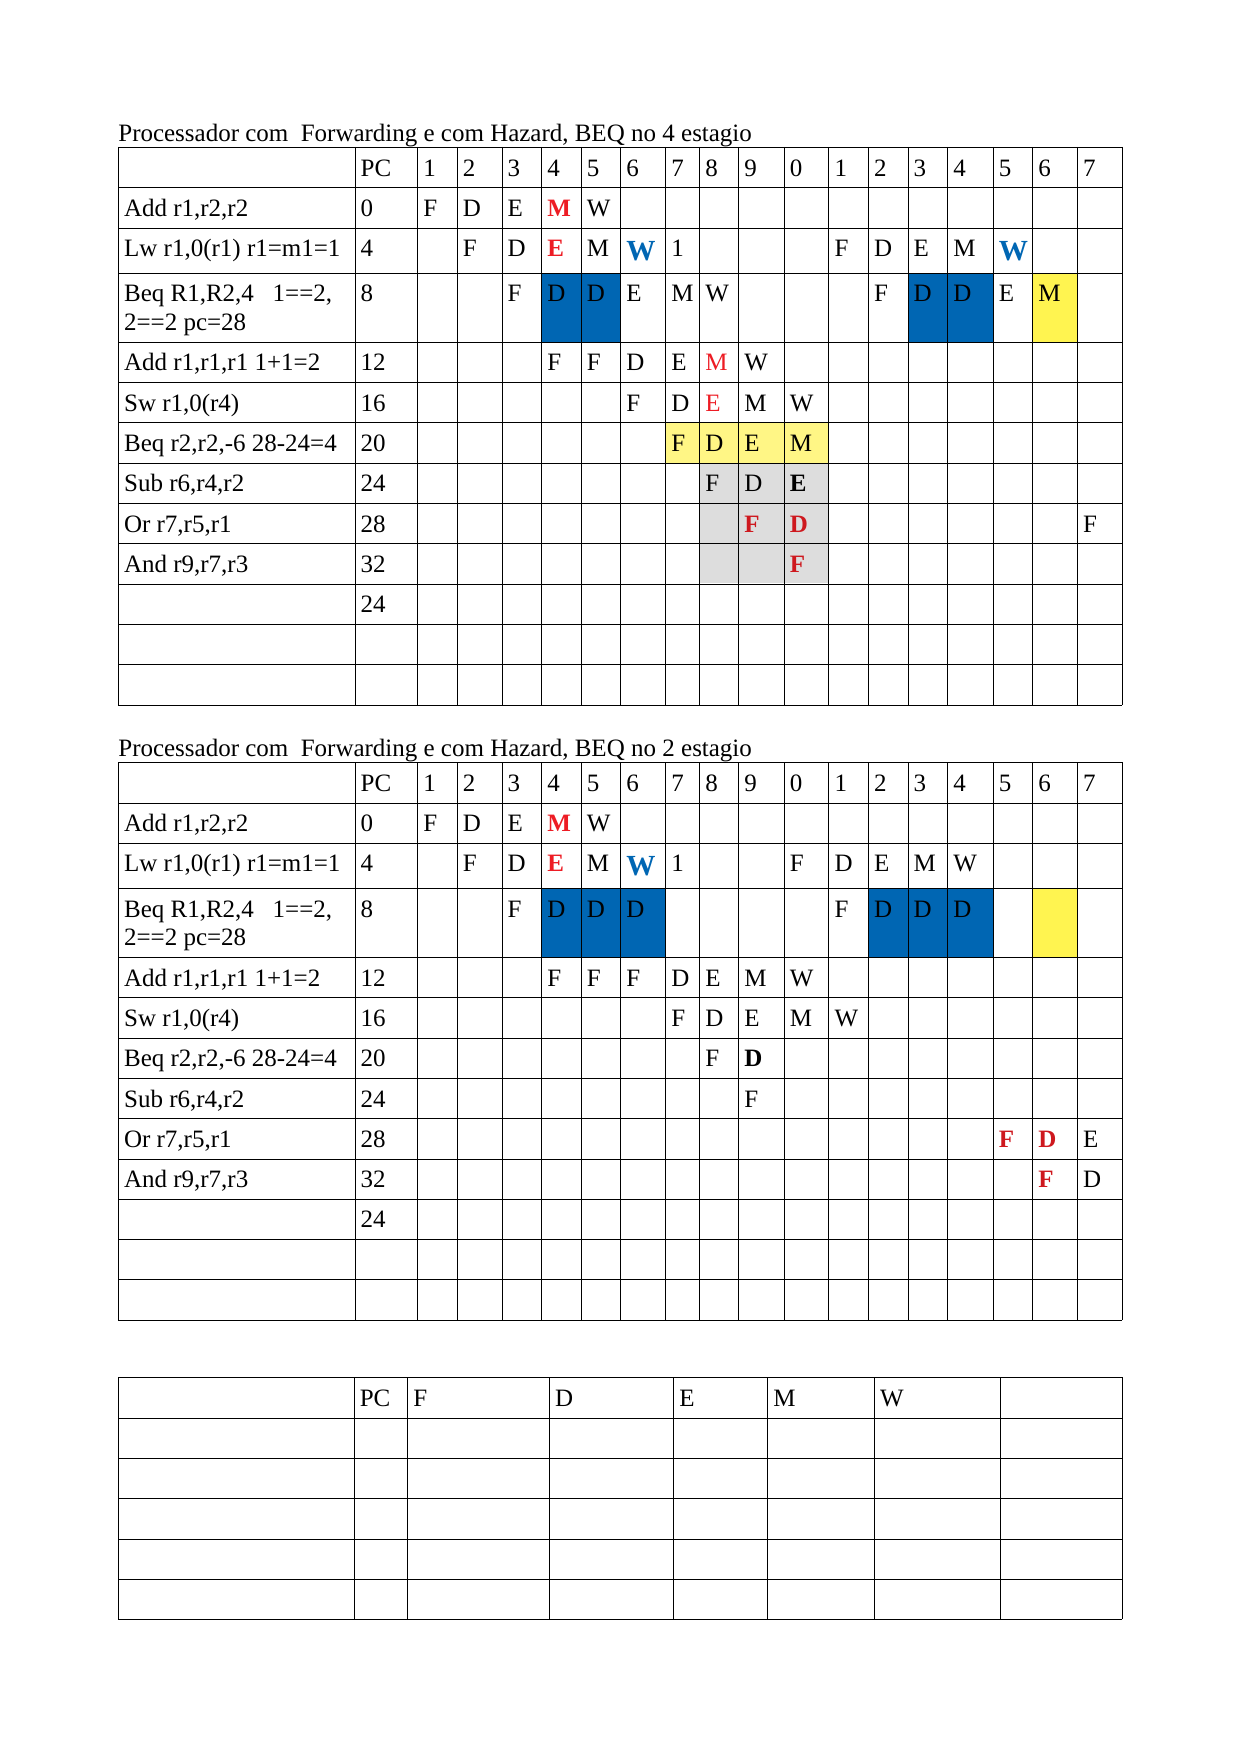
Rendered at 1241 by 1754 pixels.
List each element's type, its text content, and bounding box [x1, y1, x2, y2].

table_cell [739, 1200, 784, 1239]
table_cell [418, 1280, 457, 1320]
table_cell W [785, 383, 828, 422]
table_cell [408, 1540, 549, 1579]
table_cell 24 [356, 585, 417, 624]
table_cell [739, 1160, 784, 1199]
table_header 5 [582, 148, 620, 187]
table_cell [542, 585, 581, 624]
table_cell [458, 423, 502, 463]
table_cell [621, 1119, 665, 1158]
table_cell M [739, 383, 784, 422]
table_cell [119, 1580, 354, 1619]
table_cell [1078, 804, 1122, 843]
table_cell [582, 1200, 620, 1239]
table_cell E [503, 188, 541, 227]
table_cell [829, 343, 868, 382]
table_cell F [582, 343, 620, 382]
table_cell E [542, 229, 581, 273]
table_cell [948, 625, 993, 664]
table_cell [621, 665, 665, 704]
table_cell [909, 504, 947, 543]
table_cell [994, 804, 1032, 843]
table_cell [994, 423, 1032, 463]
table_cell [458, 1240, 502, 1279]
table_cell [700, 544, 738, 583]
table_cell W [994, 229, 1032, 273]
table_cell [1001, 1499, 1122, 1538]
table_cell [909, 383, 947, 422]
table_cell [408, 1580, 549, 1619]
table_cell [119, 665, 355, 704]
table_cell 12 [356, 958, 417, 997]
table_cell W [621, 844, 665, 888]
table_header 1 [418, 148, 457, 187]
table_cell And r9,r7,r3 [119, 1160, 355, 1199]
table_cell [994, 844, 1032, 888]
table_cell [458, 343, 502, 382]
table_cell F [621, 958, 665, 997]
table_cell [1078, 889, 1122, 957]
table_cell F [418, 804, 457, 843]
table_cell [1001, 1580, 1122, 1619]
table_cell E [739, 998, 784, 1037]
table_cell [1033, 998, 1077, 1037]
table_cell [1033, 1240, 1077, 1279]
table_cell E [909, 229, 947, 273]
table_cell [355, 1540, 407, 1579]
table_cell [503, 958, 541, 997]
table_cell [909, 188, 947, 227]
table_cell D [621, 343, 665, 382]
table_cell [503, 625, 541, 664]
table_cell [458, 585, 502, 624]
table_cell [909, 1039, 947, 1078]
table_cell [948, 544, 993, 583]
table_cell [700, 229, 738, 273]
table_header [119, 1378, 354, 1418]
table_cell [621, 1280, 665, 1320]
table_cell D [542, 274, 581, 342]
table_cell [739, 229, 784, 273]
table_cell [458, 889, 502, 957]
table_cell [119, 1240, 355, 1279]
table_cell E [1078, 1119, 1122, 1158]
table_cell [785, 274, 828, 342]
table_cell [582, 1280, 620, 1320]
table_cell [1033, 188, 1077, 227]
table_cell [503, 1160, 541, 1199]
table_cell D [666, 383, 699, 422]
table_cell 12 [356, 343, 417, 382]
table_header 3 [909, 763, 947, 802]
table_cell [666, 1160, 699, 1199]
table_cell 8 [356, 889, 417, 957]
table_header [119, 763, 355, 802]
table_cell [869, 1280, 908, 1320]
table_cell [869, 958, 908, 997]
table_cell [355, 1499, 407, 1538]
table_cell [582, 1079, 620, 1118]
table_cell [869, 188, 908, 227]
table_cell [700, 585, 738, 624]
table_cell [355, 1419, 407, 1458]
table_cell [739, 585, 784, 624]
table_cell [503, 1240, 541, 1279]
table_cell [994, 889, 1032, 957]
table_cell Lw r1,0(r1) r1=m1=1 [119, 229, 355, 273]
table_cell [408, 1499, 549, 1538]
table_header PC [356, 763, 417, 802]
table_cell [666, 625, 699, 664]
table_cell [582, 665, 620, 704]
table_cell 16 [356, 998, 417, 1037]
table_cell [666, 804, 699, 843]
table_cell D [909, 889, 947, 957]
table_cell [1078, 343, 1122, 382]
table_cell [829, 274, 868, 342]
table_cell 4 [356, 844, 417, 888]
table_header 9 [739, 763, 784, 802]
table_header 2 [458, 763, 502, 802]
table_cell W [700, 274, 738, 342]
table_cell [785, 1119, 828, 1158]
table_cell [785, 1200, 828, 1239]
table_header 2 [869, 148, 908, 187]
table_cell [418, 1119, 457, 1158]
table_cell [1078, 1240, 1122, 1279]
table_cell M [739, 958, 784, 997]
table_cell D [1078, 1160, 1122, 1199]
table_cell [503, 464, 541, 503]
table_cell [869, 464, 908, 503]
table_cell [503, 544, 541, 583]
table_cell [119, 625, 355, 664]
table_cell D [582, 274, 620, 342]
table_cell [768, 1459, 874, 1498]
table_cell [1078, 383, 1122, 422]
table_cell [869, 665, 908, 704]
table_cell [418, 1039, 457, 1078]
table_cell W [829, 998, 868, 1037]
table_cell [909, 423, 947, 463]
table_cell [418, 383, 457, 422]
table_cell F [739, 504, 784, 543]
table_cell E [700, 383, 738, 422]
table_header 9 [739, 148, 784, 187]
table_cell F [666, 998, 699, 1037]
table_cell F [458, 229, 502, 273]
table_cell D [503, 229, 541, 273]
table_cell Add r1,r1,r1 1+1=2 [119, 958, 355, 997]
table_cell [542, 1200, 581, 1239]
table_header D [550, 1378, 673, 1418]
table_header 5 [994, 148, 1032, 187]
table_cell [418, 343, 457, 382]
table_cell [785, 1079, 828, 1118]
table_cell [542, 998, 581, 1037]
table_cell Beq r2,r2,-6 28-24=4 [119, 1039, 355, 1078]
table_cell M [700, 343, 738, 382]
table_cell D [829, 844, 868, 888]
table_cell 1 [666, 229, 699, 273]
table_cell [1033, 625, 1077, 664]
table_cell F [503, 889, 541, 957]
table_cell [829, 423, 868, 463]
table_header [119, 148, 355, 187]
table_cell M [785, 998, 828, 1037]
table_cell [418, 998, 457, 1037]
table_cell Add r1,r1,r1 1+1=2 [119, 343, 355, 382]
table_cell [785, 1039, 828, 1078]
text Processador com Forwarding e com Hazard, BEQ no 2 estagio [118, 733, 1122, 762]
table_cell [948, 383, 993, 422]
table_cell 8 [356, 274, 417, 342]
text Processador com Forwarding e com Hazard, BEQ no 4 estagio [118, 118, 1122, 147]
table_cell M [948, 229, 993, 273]
table_cell [829, 544, 868, 583]
table_cell [1033, 423, 1077, 463]
table_cell [582, 1240, 620, 1279]
table_cell [700, 1200, 738, 1239]
table_cell [666, 1200, 699, 1239]
table_cell D [458, 188, 502, 227]
table_header 1 [418, 763, 457, 802]
table_cell F [829, 229, 868, 273]
table_cell F [739, 1079, 784, 1118]
table_cell D [869, 889, 908, 957]
table_cell [829, 504, 868, 543]
table_cell F [1033, 1160, 1077, 1199]
table_cell [542, 1039, 581, 1078]
table_header 0 [785, 148, 828, 187]
table_cell [621, 804, 665, 843]
table_cell [503, 383, 541, 422]
table_cell [869, 1240, 908, 1279]
table_cell [674, 1419, 767, 1458]
table_cell M [785, 423, 828, 463]
table_cell F [700, 1039, 738, 1078]
table_cell [829, 1160, 868, 1199]
table_cell [700, 188, 738, 227]
table_cell [829, 1079, 868, 1118]
table_cell F [1078, 504, 1122, 543]
table_cell M [582, 229, 620, 273]
table_header 6 [621, 148, 665, 187]
table_cell [739, 804, 784, 843]
table_header 2 [869, 763, 908, 802]
table_cell 16 [356, 383, 417, 422]
table_cell [356, 625, 417, 664]
table_cell [994, 1039, 1032, 1078]
table_cell [948, 998, 993, 1037]
table_cell [909, 998, 947, 1037]
table_cell M [666, 274, 699, 342]
table_cell [458, 464, 502, 503]
table_cell [582, 464, 620, 503]
table_cell [700, 625, 738, 664]
table_cell [994, 1200, 1032, 1239]
table_cell [994, 544, 1032, 583]
table_cell [1078, 1200, 1122, 1239]
table_cell [700, 1240, 738, 1279]
table_cell [355, 1459, 407, 1498]
table_cell F [785, 544, 828, 583]
table_header 5 [994, 763, 1032, 802]
table_header 6 [1033, 763, 1077, 802]
table_cell [909, 1160, 947, 1199]
table_cell [418, 958, 457, 997]
table_cell [418, 504, 457, 543]
table_cell Add r1,r2,r2 [119, 804, 355, 843]
table_cell [503, 1280, 541, 1320]
table_cell [785, 585, 828, 624]
table_cell [542, 1160, 581, 1199]
table_cell [458, 625, 502, 664]
table_cell [418, 274, 457, 342]
table_cell D [948, 274, 993, 342]
table_cell [700, 1119, 738, 1158]
table_cell [458, 1119, 502, 1158]
table_cell [785, 889, 828, 957]
table_cell [621, 188, 665, 227]
table_cell [666, 585, 699, 624]
table_cell 20 [356, 1039, 417, 1078]
table_cell [869, 383, 908, 422]
table_cell [994, 958, 1032, 997]
table_cell D [948, 889, 993, 957]
table_cell [458, 998, 502, 1037]
table_cell [542, 1240, 581, 1279]
table_cell [909, 1240, 947, 1279]
table_cell [909, 464, 947, 503]
table_cell [621, 1200, 665, 1239]
table_cell [1033, 665, 1077, 704]
table_header PC [355, 1378, 407, 1418]
table_cell [418, 1200, 457, 1239]
table_cell [1078, 665, 1122, 704]
table_cell [582, 1119, 620, 1158]
table_cell [1078, 585, 1122, 624]
table_cell [948, 1160, 993, 1199]
table_cell E [621, 274, 665, 342]
table_header M [768, 1378, 874, 1418]
table_header 8 [700, 763, 738, 802]
table_cell [542, 504, 581, 543]
table_cell W [582, 804, 620, 843]
table_cell [739, 1240, 784, 1279]
table_cell [829, 1039, 868, 1078]
table_cell [909, 1119, 947, 1158]
table_cell [909, 625, 947, 664]
table_cell [582, 585, 620, 624]
table_cell [768, 1419, 874, 1458]
table_header W [875, 1378, 1000, 1418]
table_cell D [666, 958, 699, 997]
table_cell [418, 1240, 457, 1279]
table_cell [785, 1160, 828, 1199]
table_cell [621, 625, 665, 664]
table_cell F [700, 464, 738, 503]
table_cell [356, 665, 417, 704]
table_cell [739, 625, 784, 664]
table_cell [458, 1079, 502, 1118]
table_header [1001, 1378, 1122, 1418]
table_cell [418, 544, 457, 583]
table_cell [550, 1419, 673, 1458]
table_cell 28 [356, 1119, 417, 1158]
table_cell F [829, 889, 868, 957]
table_cell [356, 1240, 417, 1279]
table_cell [666, 504, 699, 543]
table_cell [909, 1280, 947, 1320]
table_cell [1033, 504, 1077, 543]
table_cell [829, 625, 868, 664]
table_cell [1078, 464, 1122, 503]
table_cell [700, 889, 738, 957]
table_cell [829, 1200, 868, 1239]
table_cell [909, 958, 947, 997]
table_cell [739, 844, 784, 888]
table_cell [739, 1280, 784, 1320]
table_cell [666, 544, 699, 583]
table_cell [994, 1280, 1032, 1320]
table_cell [768, 1540, 874, 1579]
table_cell F [869, 274, 908, 342]
table_cell [785, 1280, 828, 1320]
table_cell [418, 665, 457, 704]
table_cell [503, 1200, 541, 1239]
table_cell F [418, 188, 457, 227]
table_cell [909, 1079, 947, 1118]
table_cell [948, 1240, 993, 1279]
table_cell And r9,r7,r3 [119, 544, 355, 583]
table_cell [418, 585, 457, 624]
table_cell [739, 665, 784, 704]
table_header 4 [542, 148, 581, 187]
table_cell [542, 625, 581, 664]
table_cell [621, 423, 665, 463]
table_cell [739, 889, 784, 957]
table_cell [408, 1419, 549, 1458]
table_cell [869, 1119, 908, 1158]
table_cell [666, 188, 699, 227]
table_cell [356, 1280, 417, 1320]
table_cell [785, 343, 828, 382]
table_cell [582, 423, 620, 463]
table_cell [909, 804, 947, 843]
table_cell [503, 1039, 541, 1078]
table_cell [621, 464, 665, 503]
table_cell Beq r2,r2,-6 28-24=4 [119, 423, 355, 463]
table_cell [666, 665, 699, 704]
table_cell [785, 1240, 828, 1279]
table_cell 1 [666, 844, 699, 888]
table_cell [875, 1459, 1000, 1498]
table_cell [948, 665, 993, 704]
table_cell E [700, 958, 738, 997]
table_cell [739, 274, 784, 342]
table_cell [875, 1540, 1000, 1579]
table_cell [875, 1499, 1000, 1538]
table_cell [582, 625, 620, 664]
table_cell [503, 1079, 541, 1118]
table_cell W [582, 188, 620, 227]
table_cell Sw r1,0(r4) [119, 998, 355, 1037]
table_cell F [621, 383, 665, 422]
table_cell F [785, 844, 828, 888]
table_cell [1033, 844, 1077, 888]
table_cell [503, 423, 541, 463]
table_cell [119, 1540, 354, 1579]
table_cell [458, 1160, 502, 1199]
table_cell [739, 1119, 784, 1158]
table_header 5 [582, 763, 620, 802]
table_cell E [666, 343, 699, 382]
table_cell [829, 1119, 868, 1158]
table_cell [542, 423, 581, 463]
table_cell [994, 464, 1032, 503]
table_cell D [700, 998, 738, 1037]
table_cell [621, 1240, 665, 1279]
table_cell [700, 804, 738, 843]
table_cell [1033, 889, 1077, 957]
table_cell E [785, 464, 828, 503]
table_cell 4 [356, 229, 417, 273]
table_header 3 [503, 148, 541, 187]
table_cell D [503, 844, 541, 888]
table_cell [869, 1039, 908, 1078]
table_cell W [739, 343, 784, 382]
table_header 3 [503, 763, 541, 802]
table_cell [621, 544, 665, 583]
table_cell [785, 229, 828, 273]
table_header 4 [948, 148, 993, 187]
table_cell [582, 1160, 620, 1199]
table_cell [1078, 1280, 1122, 1320]
table_cell [994, 665, 1032, 704]
table_cell [1001, 1419, 1122, 1458]
table_cell [869, 998, 908, 1037]
table_cell [666, 889, 699, 957]
table_cell [869, 625, 908, 664]
table_cell [458, 665, 502, 704]
table_cell [418, 464, 457, 503]
table_cell [948, 464, 993, 503]
table_cell [621, 1160, 665, 1199]
table_cell [458, 504, 502, 543]
table_cell [458, 1200, 502, 1239]
table_cell [909, 585, 947, 624]
table_cell [875, 1580, 1000, 1619]
table_cell [700, 1160, 738, 1199]
table_cell [542, 1119, 581, 1158]
table_cell [829, 958, 868, 997]
table_cell [994, 504, 1032, 543]
table_cell [1033, 1039, 1077, 1078]
table_cell [1033, 1079, 1077, 1118]
table_cell [829, 585, 868, 624]
table_cell [621, 585, 665, 624]
table_cell F [542, 958, 581, 997]
table_cell [550, 1459, 673, 1498]
table_cell [948, 343, 993, 382]
table_header PC [356, 148, 417, 187]
table_cell [503, 504, 541, 543]
table_header 4 [948, 763, 993, 802]
table_cell [909, 665, 947, 704]
table_cell [869, 1079, 908, 1118]
table_cell [948, 1280, 993, 1320]
table_cell [1078, 625, 1122, 664]
table_cell D [909, 274, 947, 342]
table_cell [739, 188, 784, 227]
table_cell [666, 1119, 699, 1158]
table_cell [739, 544, 784, 583]
table_cell [909, 343, 947, 382]
table_cell [458, 544, 502, 583]
table_cell [1033, 585, 1077, 624]
table_cell [674, 1459, 767, 1498]
table_cell [829, 1240, 868, 1279]
table_cell [458, 1280, 502, 1320]
table_cell [994, 383, 1032, 422]
table_cell [542, 544, 581, 583]
table_cell [948, 504, 993, 543]
table_cell Sw r1,0(r4) [119, 383, 355, 422]
table_cell 28 [356, 504, 417, 543]
table_cell D [700, 423, 738, 463]
table_cell Or r7,r5,r1 [119, 504, 355, 543]
table_cell [418, 1160, 457, 1199]
table_cell [1033, 464, 1077, 503]
table_cell [674, 1580, 767, 1619]
table_cell [994, 1160, 1032, 1199]
table_cell [666, 1079, 699, 1118]
table_cell [1078, 998, 1122, 1037]
table_cell Sub r6,r4,r2 [119, 464, 355, 503]
table_cell [550, 1580, 673, 1619]
table_cell [700, 1079, 738, 1118]
table_cell Beq R1,R2,4 1==2, 2==2 pc=28 [119, 274, 355, 342]
table_cell [1033, 1280, 1077, 1320]
table_cell Sub r6,r4,r2 [119, 1079, 355, 1118]
table_header F [408, 1378, 549, 1418]
table_cell [785, 625, 828, 664]
table_cell [869, 585, 908, 624]
table_cell [869, 544, 908, 583]
table_cell D [869, 229, 908, 273]
table_cell E [503, 804, 541, 843]
table_cell [869, 504, 908, 543]
table_cell 0 [356, 188, 417, 227]
table_cell [582, 383, 620, 422]
table_cell [994, 343, 1032, 382]
table_cell [1078, 1079, 1122, 1118]
table_header 3 [909, 148, 947, 187]
table_cell [408, 1459, 549, 1498]
table_header 1 [829, 148, 868, 187]
table_cell D [582, 889, 620, 957]
table_cell [994, 625, 1032, 664]
table_cell M [582, 844, 620, 888]
table_cell [503, 665, 541, 704]
table_cell W [785, 958, 828, 997]
table_cell [621, 1039, 665, 1078]
table_cell F [458, 844, 502, 888]
table_cell [1033, 343, 1077, 382]
table_cell [542, 1079, 581, 1118]
table_header 2 [458, 148, 502, 187]
table_cell D [542, 889, 581, 957]
table_cell [582, 998, 620, 1037]
table_cell [948, 423, 993, 463]
table_cell [1033, 229, 1077, 273]
table_cell [1033, 383, 1077, 422]
table_cell F [582, 958, 620, 997]
table_cell [768, 1499, 874, 1538]
table_header E [674, 1378, 767, 1418]
table_cell [418, 229, 457, 273]
table_cell [666, 1039, 699, 1078]
table_cell [948, 1200, 993, 1239]
table_cell Lw r1,0(r1) r1=m1=1 [119, 844, 355, 888]
table_cell [994, 1079, 1032, 1118]
table_cell [785, 188, 828, 227]
table_cell 24 [356, 464, 417, 503]
table_cell [1033, 958, 1077, 997]
table_cell Or r7,r5,r1 [119, 1119, 355, 1158]
table_cell [829, 665, 868, 704]
table_header 7 [1078, 148, 1122, 187]
table_cell [542, 665, 581, 704]
table_cell [582, 504, 620, 543]
table_cell [948, 958, 993, 997]
table_cell [119, 1419, 354, 1458]
table_cell [119, 585, 355, 624]
table_cell [829, 464, 868, 503]
table_cell [458, 958, 502, 997]
table_cell [1078, 1039, 1122, 1078]
table_header 8 [700, 148, 738, 187]
table_cell W [948, 844, 993, 888]
table_cell [503, 998, 541, 1037]
table_cell [869, 804, 908, 843]
table_cell [948, 1119, 993, 1158]
table_header 4 [542, 763, 581, 802]
table_cell [948, 804, 993, 843]
table_cell [119, 1200, 355, 1239]
table_cell [768, 1580, 874, 1619]
table_cell 24 [356, 1079, 417, 1118]
table_cell [503, 343, 541, 382]
table_header 0 [785, 763, 828, 802]
table_cell E [994, 274, 1032, 342]
table_cell 24 [356, 1200, 417, 1239]
table_cell [458, 383, 502, 422]
table_cell D [739, 464, 784, 503]
table_cell [1001, 1540, 1122, 1579]
table_cell [1078, 274, 1122, 342]
table_cell D [621, 889, 665, 957]
table_cell [829, 1280, 868, 1320]
table_cell M [542, 804, 581, 843]
table_cell [1078, 229, 1122, 273]
table_cell [1033, 544, 1077, 583]
table_cell [542, 383, 581, 422]
table_cell [119, 1280, 355, 1320]
table_cell E [739, 423, 784, 463]
table_cell D [1033, 1119, 1077, 1158]
table_header 7 [666, 148, 699, 187]
table_cell [1078, 423, 1122, 463]
table_cell [785, 665, 828, 704]
table_cell [542, 464, 581, 503]
table_cell M [909, 844, 947, 888]
table_cell [700, 504, 738, 543]
table_cell F [666, 423, 699, 463]
table_cell [700, 665, 738, 704]
table_cell [666, 464, 699, 503]
table_cell [418, 889, 457, 957]
table_cell [829, 804, 868, 843]
table_cell [458, 274, 502, 342]
table_cell [869, 1160, 908, 1199]
table_cell [1033, 1200, 1077, 1239]
table_cell [418, 423, 457, 463]
table_cell [582, 544, 620, 583]
table_cell F [542, 343, 581, 382]
table_header 7 [666, 763, 699, 802]
table_cell [829, 383, 868, 422]
table_cell 20 [356, 423, 417, 463]
table_cell D [785, 504, 828, 543]
table_cell M [542, 188, 581, 227]
table_cell [994, 998, 1032, 1037]
table_cell [582, 1039, 620, 1078]
table_cell [621, 504, 665, 543]
table_cell [621, 1079, 665, 1118]
table_cell [503, 1119, 541, 1158]
table_cell [869, 1200, 908, 1239]
table_cell [674, 1540, 767, 1579]
table_cell [1078, 958, 1122, 997]
table_header 7 [1078, 763, 1122, 802]
table_cell [700, 844, 738, 888]
table_cell [994, 188, 1032, 227]
table_cell [948, 1039, 993, 1078]
table_cell [1078, 544, 1122, 583]
table_cell F [503, 274, 541, 342]
table_cell [785, 804, 828, 843]
table_cell 0 [356, 804, 417, 843]
table_cell [355, 1580, 407, 1619]
table_cell [674, 1499, 767, 1538]
table_cell 32 [356, 1160, 417, 1199]
table_cell [503, 585, 541, 624]
table_cell [700, 1280, 738, 1320]
table_cell [948, 188, 993, 227]
table_cell [542, 1280, 581, 1320]
table_cell [418, 1079, 457, 1118]
table_cell [458, 1039, 502, 1078]
table_cell [1078, 844, 1122, 888]
table_cell [909, 1200, 947, 1239]
table_cell [994, 1240, 1032, 1279]
table_cell [119, 1459, 354, 1498]
table_header 6 [1033, 148, 1077, 187]
table_cell [869, 343, 908, 382]
table_header 1 [829, 763, 868, 802]
table_cell [948, 1079, 993, 1118]
table_cell Add r1,r2,r2 [119, 188, 355, 227]
table_cell [418, 625, 457, 664]
table_cell [666, 1240, 699, 1279]
table_cell [550, 1499, 673, 1538]
table_cell E [542, 844, 581, 888]
table_cell [1033, 804, 1077, 843]
table_cell [550, 1540, 673, 1579]
table_cell [119, 1499, 354, 1538]
table_cell E [869, 844, 908, 888]
table_header 6 [621, 763, 665, 802]
table_cell [948, 585, 993, 624]
table_cell W [621, 229, 665, 273]
table_cell D [739, 1039, 784, 1078]
table_cell Beq R1,R2,4 1==2, 2==2 pc=28 [119, 889, 355, 957]
table_cell [869, 423, 908, 463]
table_cell F [994, 1119, 1032, 1158]
table_cell [666, 1280, 699, 1320]
table_cell [1001, 1459, 1122, 1498]
table_cell 32 [356, 544, 417, 583]
table_cell [621, 998, 665, 1037]
table_cell [909, 544, 947, 583]
table_cell D [458, 804, 502, 843]
table_cell [829, 188, 868, 227]
table_cell [418, 844, 457, 888]
table_cell [994, 585, 1032, 624]
table_cell [875, 1419, 1000, 1458]
table_cell [1078, 188, 1122, 227]
table_cell M [1033, 274, 1077, 342]
